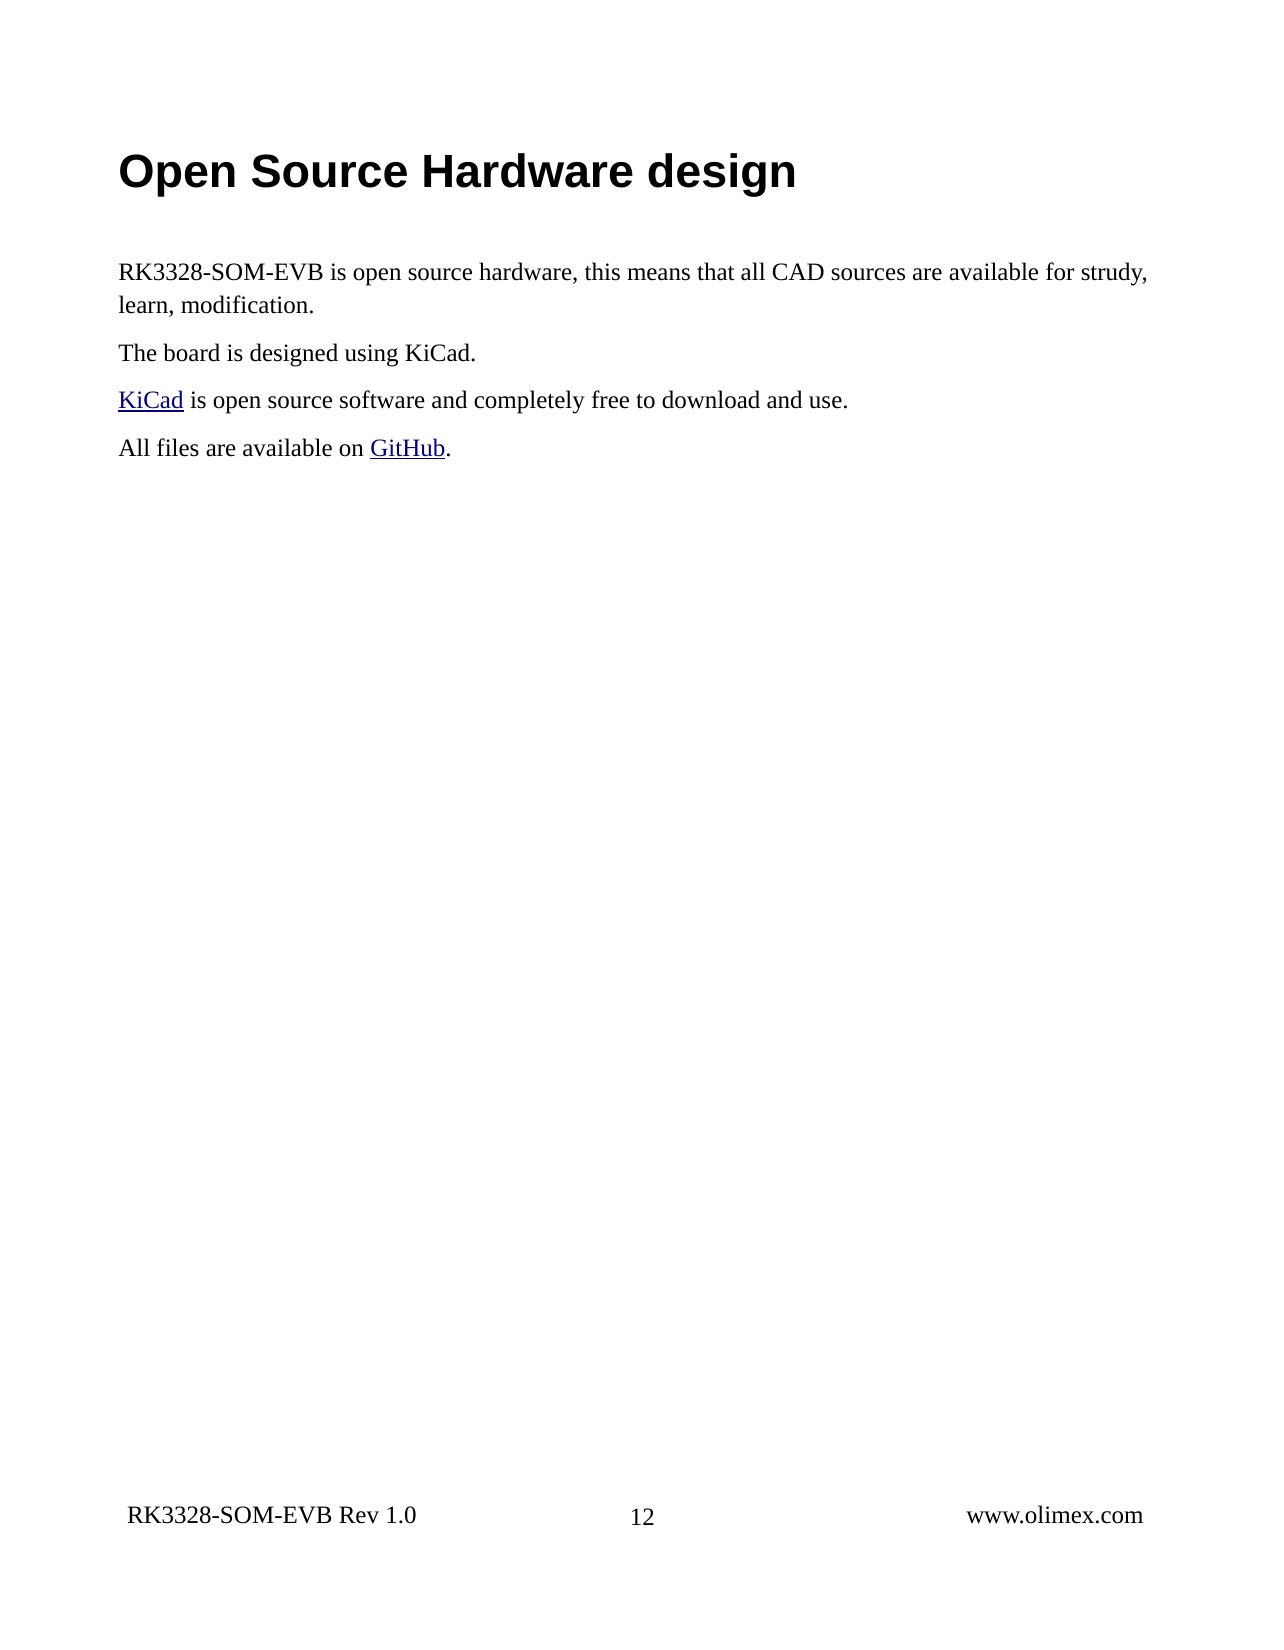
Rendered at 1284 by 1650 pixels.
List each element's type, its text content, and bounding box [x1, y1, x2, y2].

text The board is designed using KiCad. [118, 338, 1166, 366]
text All files are available on GitHub. [118, 433, 1166, 462]
text RK3328-SOM-EVB is open source hardware, this means that all CAD sources are available for strudy, learn, modification. [118, 257, 1166, 319]
subtitle Open Source Hardware design [118, 143, 1166, 197]
text KiCad is open source software and completely free to download and use. [118, 385, 1166, 414]
